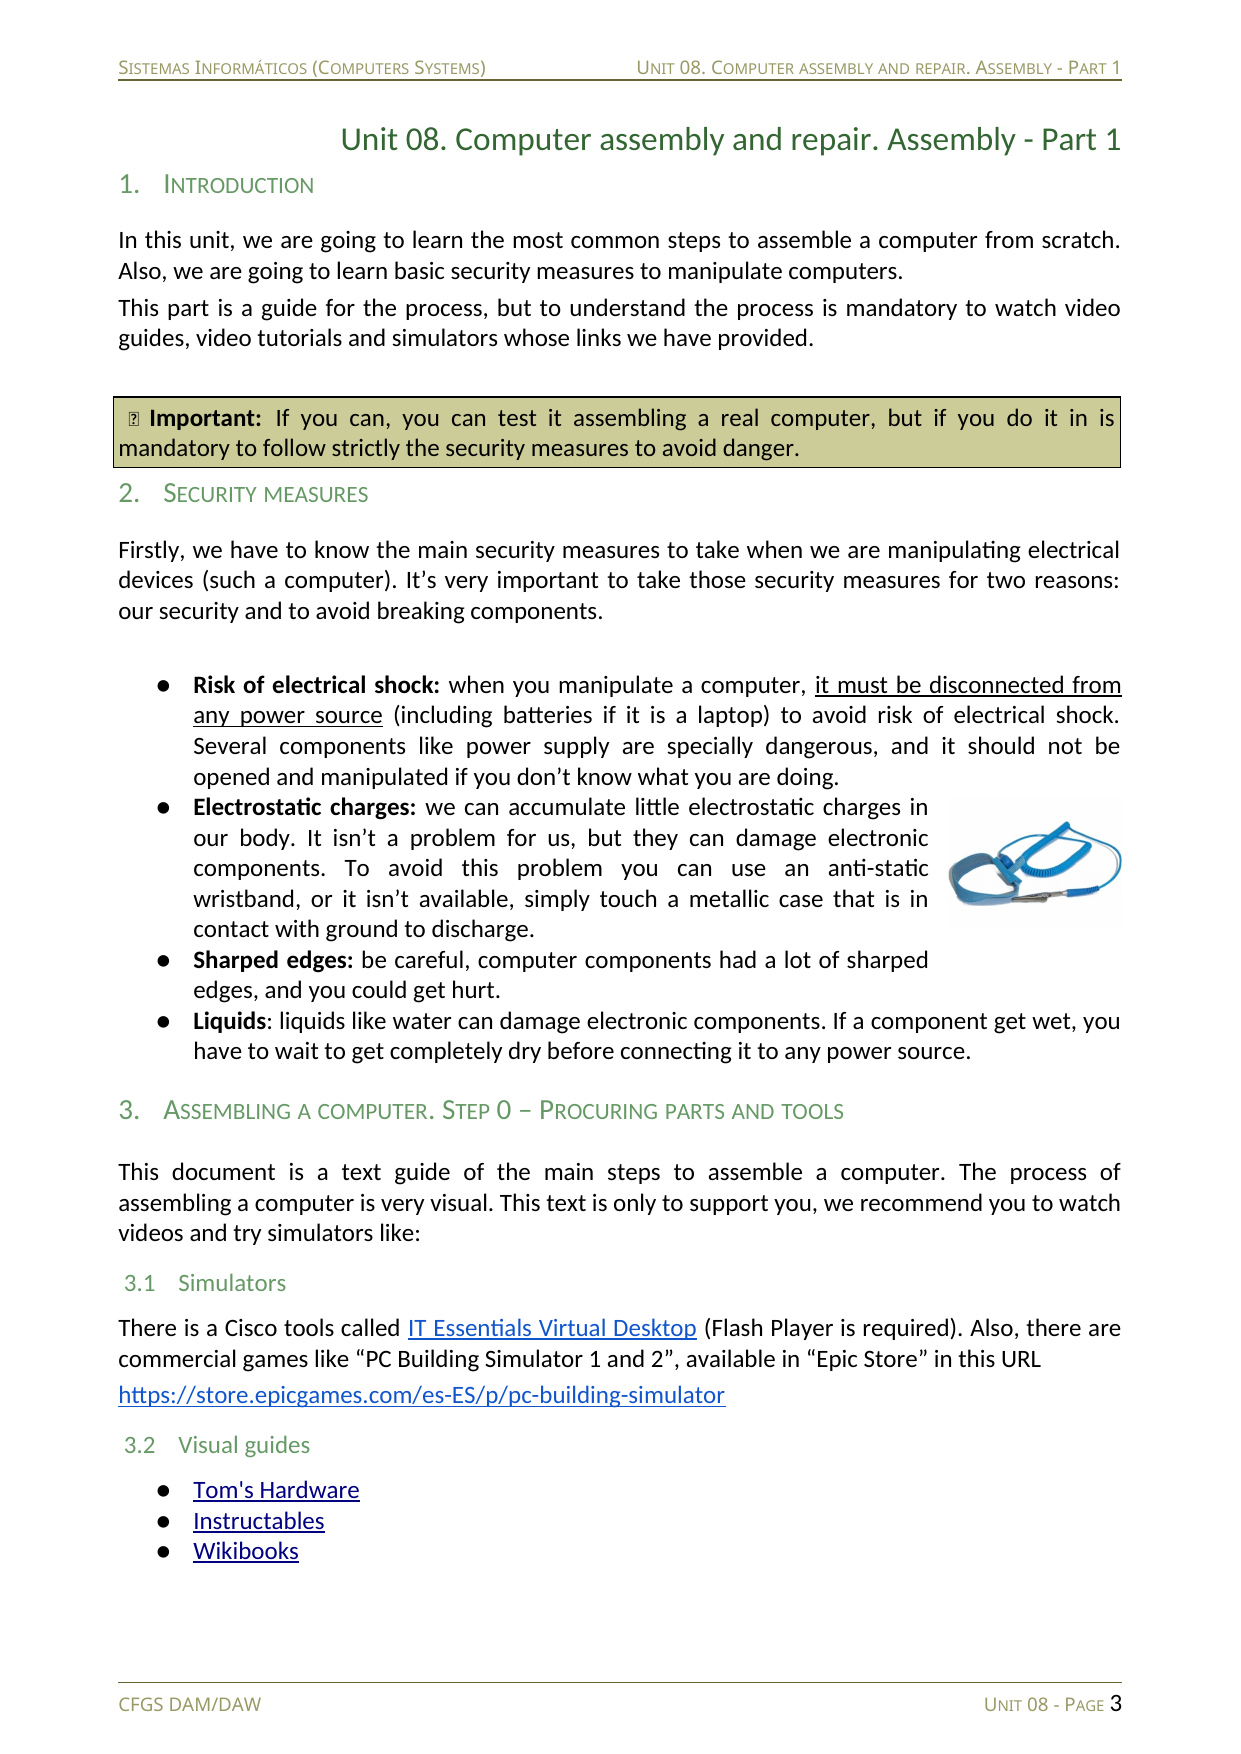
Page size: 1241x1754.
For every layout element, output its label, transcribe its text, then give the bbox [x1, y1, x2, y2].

list Tom's Hardware [156, 1474, 1122, 1505]
list Wikibooks [156, 1535, 1122, 1566]
list Liquids: liquids like water can damage electronic components. If a component get wet, you have to wait to get completely dry before connecting it to any power source. [156, 1005, 1122, 1066]
subtitle Introduction [118, 165, 1122, 200]
subtitle Assembling a computer. Step 0 – Procuring parts and tools [118, 1091, 1122, 1126]
text Unit 08. Computer assembly and repair. Assembly - Part 1 [118, 118, 1122, 159]
subtitle Visual guides [118, 1429, 1122, 1459]
text https://store.epicgames.com/es-ES/p/pc-building-simulator [118, 1380, 1122, 1410]
text Firstly, we have to know the main security measures to take when we are manipulating electrical devices (such a computer). It’s very important to take those security measures for two reasons: our security and to avoid breaking components. [118, 534, 1122, 626]
subtitle Simulators [118, 1267, 1122, 1297]
text 📖 Important: If you can, you can test it assembling a real computer, but if you do it in is mandatory to follow strictly the security measures to avoid danger. [114, 398, 1120, 467]
list Risk of electrical shock: when you manipulate a computer, it must be disconnected from any power source (including batteries if it is a laptop) to avoid risk of electrical shock. Several components like power supply are specially dangerous, and it should not be opened and manipulated if you don’t know what you are doing. [156, 669, 1122, 791]
text This document is a text guide of the main steps to assemble a computer. The process of assembling a computer is very visual. This text is only to support you, we recommend you to watch videos and try simulators like: [118, 1156, 1122, 1248]
text In this unit, we are going to learn the most common steps to assemble a computer from scratch. Also, we are going to learn basic security measures to manipulate computers. [118, 224, 1122, 286]
list Electrostatic charges: we can accumulate little electrostatic charges in our body. It isn’t a problem for us, but they can damage electronic components. To avoid this problem you can use an anti-static wristband, or it isn’t available, simply touch a metallic case that is in contact with ground to discharge. [156, 791, 1122, 944]
list Sharped edges: be careful, computer components had a lot of sharped edges, and you could get hurt. [156, 944, 1122, 1005]
text There is a Cisco tools called IT Essentials Virtual Desktop (Flash Player is required). Also, there are commercial games like “PC Building Simulator 1 and 2”, available in “Epic Store” in this URL [118, 1312, 1122, 1373]
text This part is a guide for the process, but to understand the process is mandatory to watch video guides, video tutorials and simulators whose links we have provided. [118, 292, 1122, 353]
subtitle Security measures [118, 474, 1122, 510]
picture [948, 798, 1122, 929]
list Instructables [156, 1505, 1122, 1535]
